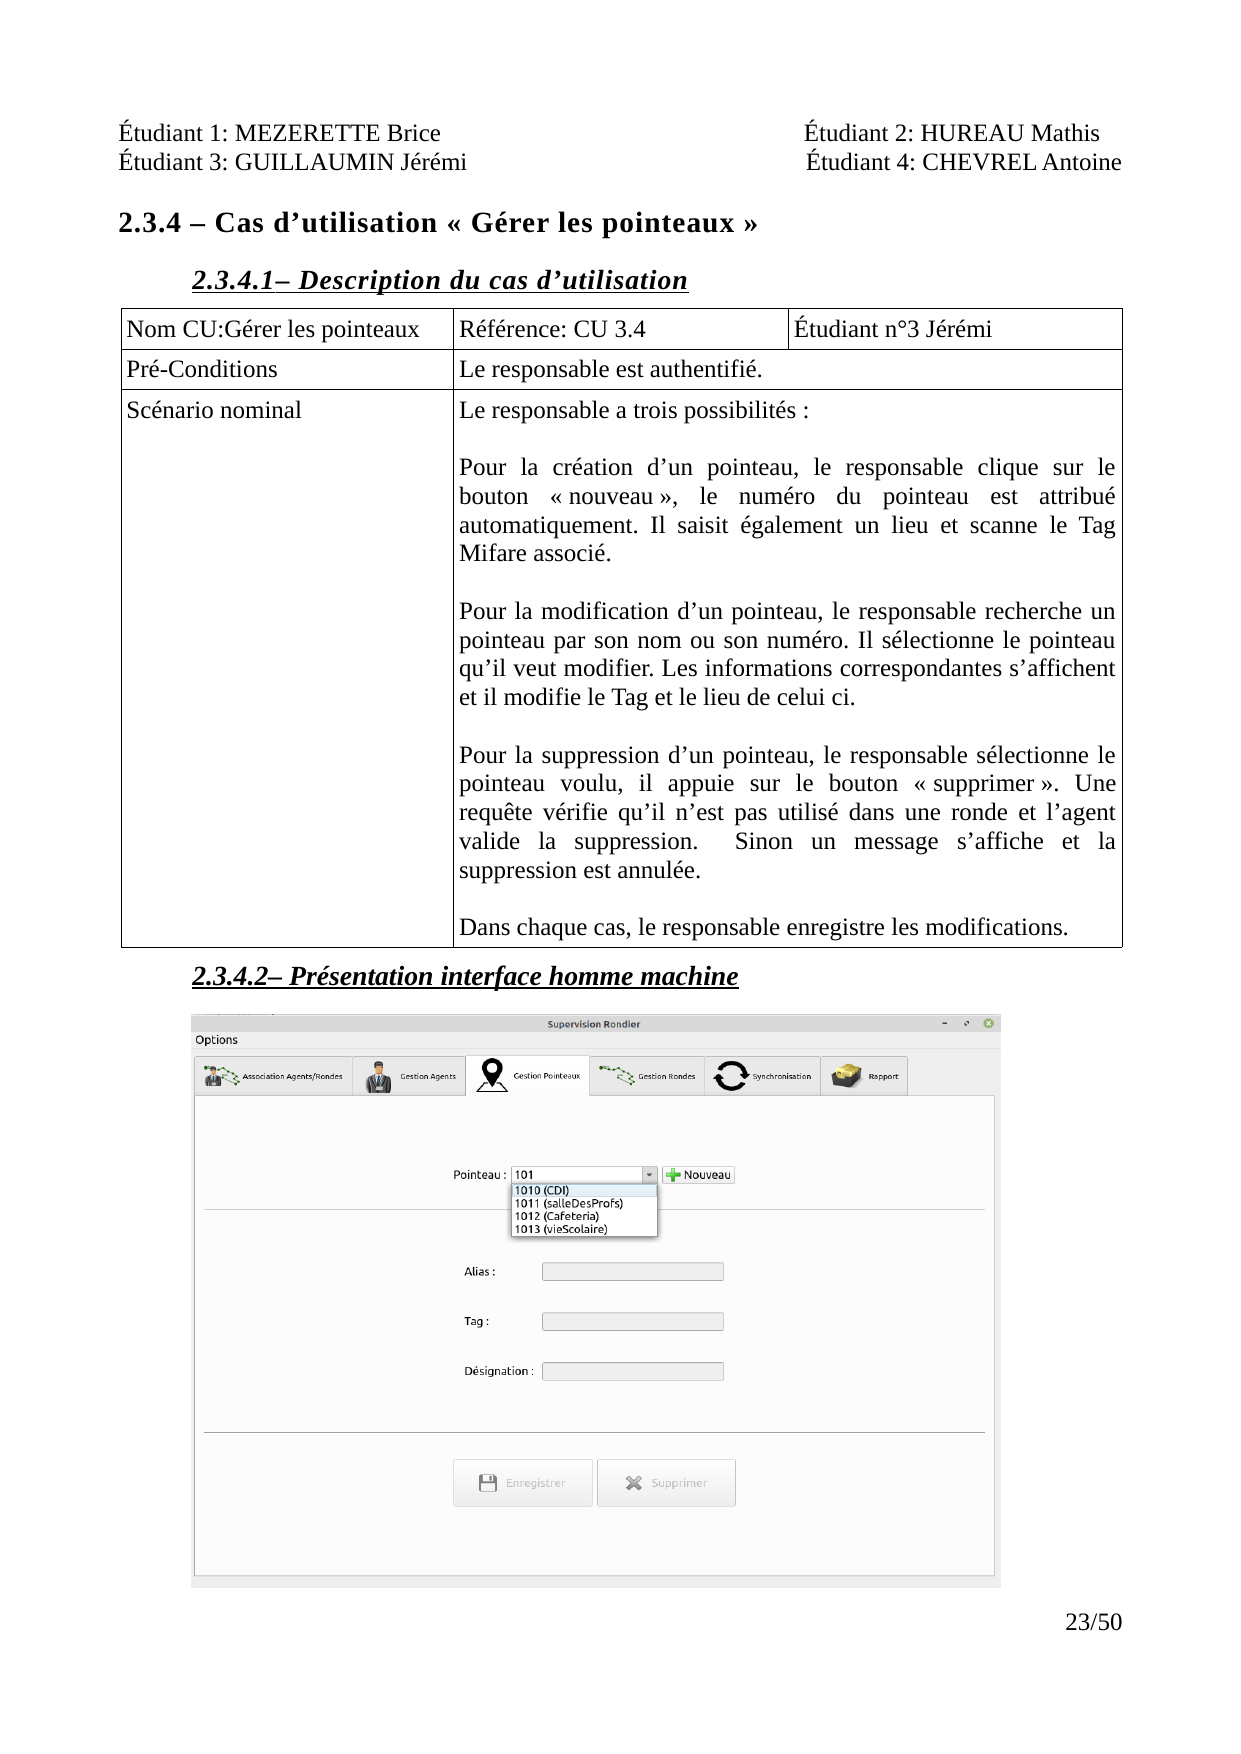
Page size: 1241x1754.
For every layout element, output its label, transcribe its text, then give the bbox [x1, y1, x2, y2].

table_cell Pré-Conditions [122, 350, 453, 389]
table_header Étudiant n°3 Jérémi [789, 309, 1122, 348]
subtitle 2.3.4.2– Présentation interface homme machine [118, 959, 1122, 991]
table_header Référence: CU 3.4 [454, 309, 788, 348]
subtitle 2.3.4 – Cas d’utilisation « Gérer les pointeaux » [118, 205, 1122, 239]
table_header Nom CU:Gérer les pointeaux [122, 309, 453, 348]
subtitle 2.3.4.1– Description du cas d’utilisation [118, 264, 1122, 296]
table_cell Le responsable est authentifié. [454, 350, 1122, 389]
table_cell Scénario nominal [122, 390, 453, 947]
picture [191, 1014, 1001, 1588]
table_cell Le responsable a trois possibilités : Pour la création d’un pointeau, le responsable clique sur le bouton « nouveau », le numéro du pointeau est attribué automatiquement. Il saisit également un lieu et scanne le Tag Mifare associé. Pour la modification d’un pointeau, le responsable recherche un pointeau par son nom ou son numéro. Il sélectionne le pointeau qu’il veut modifier. Les informations correspondantes s’affichent et il modifie le Tag et le lieu de celui ci. Pour la suppression d’un pointeau, le responsable sélectionne le pointeau voulu, il appuie sur le bouton « supprimer ». Une requête vérifie qu’il n’est pas utilisé dans une ronde et l’agent valide la suppression. Sinon un message s’affiche et la suppression est annulée. Dans chaque cas, le responsable enregistre les modifications. [454, 390, 1122, 947]
